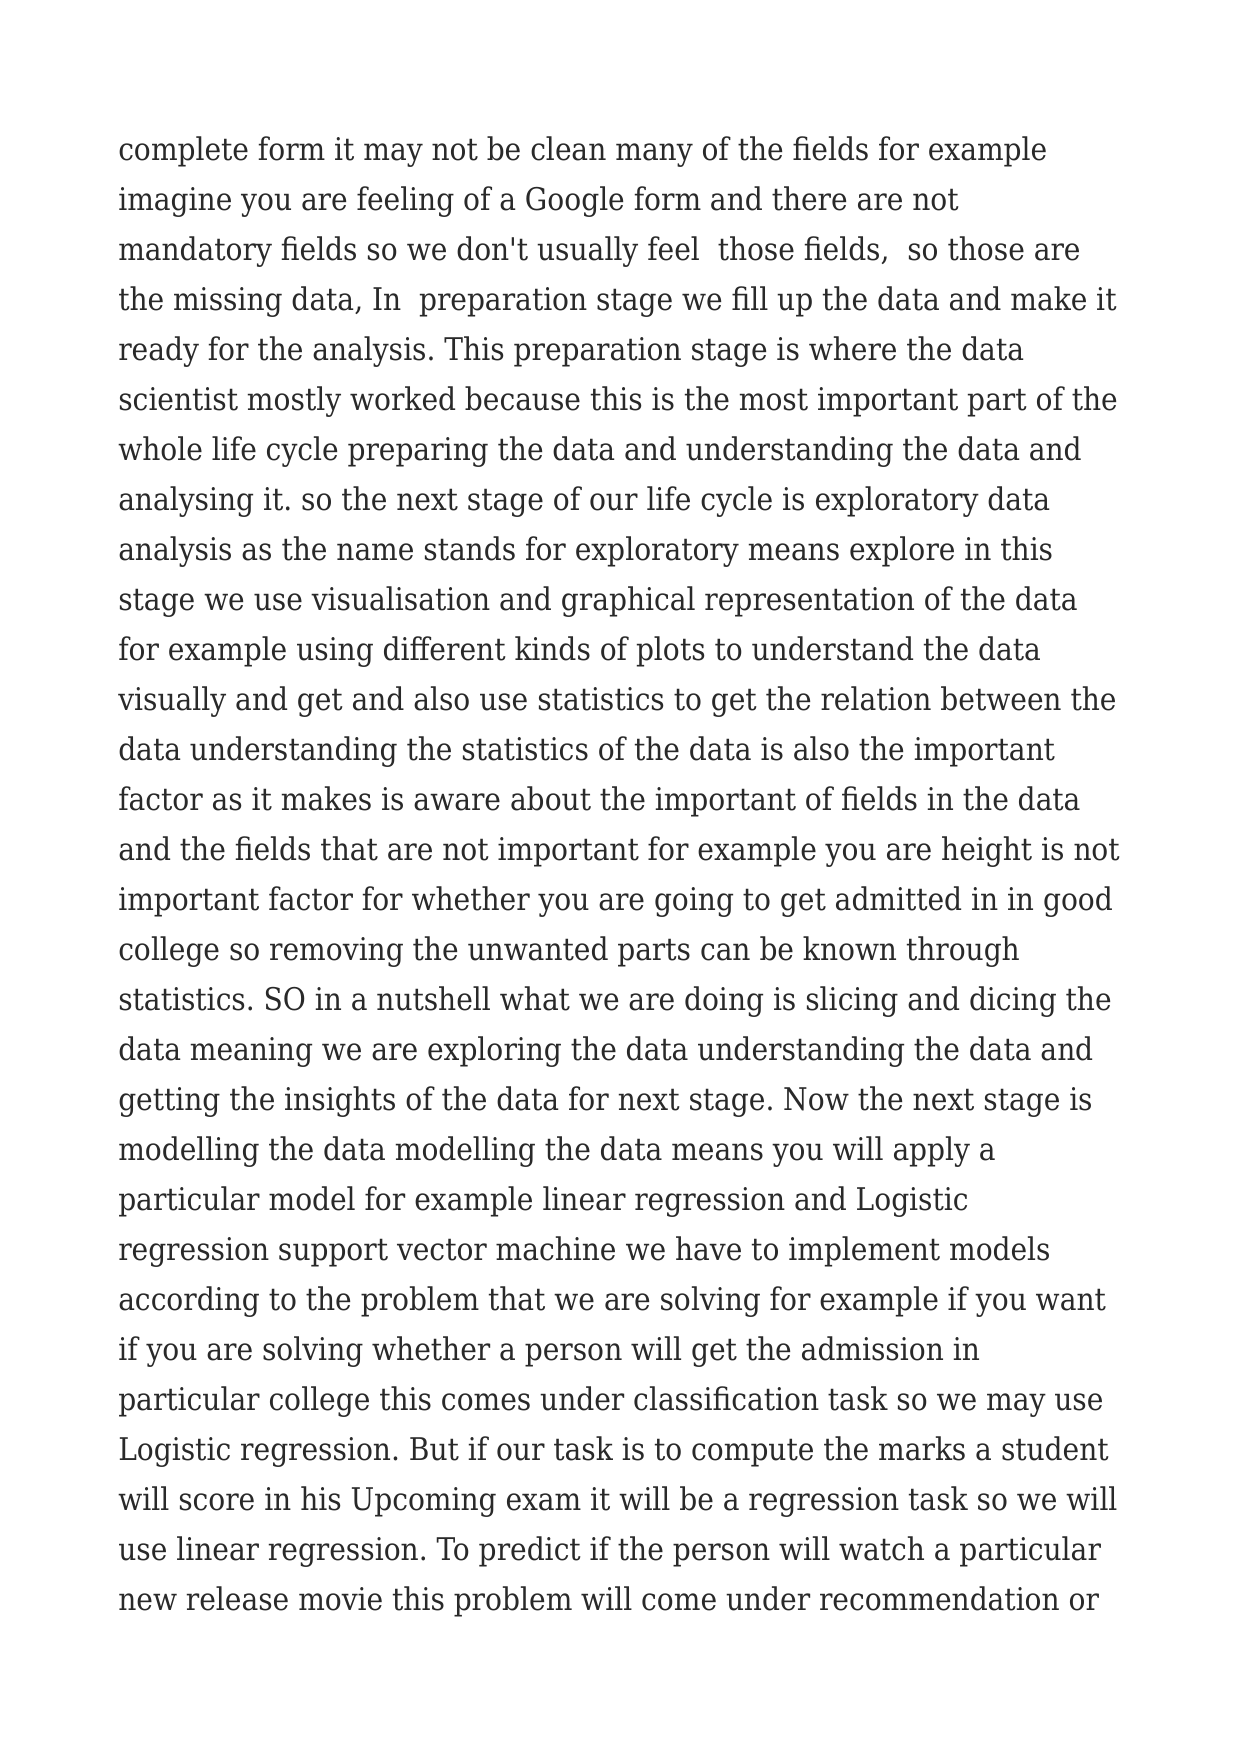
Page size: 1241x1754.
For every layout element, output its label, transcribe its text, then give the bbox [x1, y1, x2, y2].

text complete form it may not be clean many of the fields for example imagine you are feeling of a Google form and there are not mandatory fields so we don't usually feel those fields, so those are the missing data, In preparation stage we fill up the data and make it ready for the analysis. This preparation stage is where the data scientist mostly worked because this is the most important part of the whole life cycle preparing the data and understanding the data and analysing it. so the next stage of our life cycle is exploratory data analysis as the name stands for exploratory means explore in this stage we use visualisation and graphical representation of the data for example using different kinds of plots to understand the data visually and get and also use statistics to get the relation between the data understanding the statistics of the data is also the important factor as it makes is aware about the important of fields in the data and the fields that are not important for example you are height is not important factor for whether you are going to get admitted in in good college so removing the unwanted parts can be known through statistics. SO in a nutshell what we are doing is slicing and dicing the data meaning we are exploring the data understanding the data and getting the insights of the data for next stage. Now the next stage is modelling the data modelling the data means you will apply a particular model for example linear regression and Logistic regression support vector machine we have to implement models according to the problem that we are solving for example if you want if you are solving whether a person will get the admission in particular college this comes under classification task so we may use Logistic regression. But if our task is to compute the marks a student will score in his Upcoming exam it will be a regression task so we will use linear regression. To predict if the person will watch a particular new release movie this problem will come under recommendation or [118, 118, 1122, 1618]
